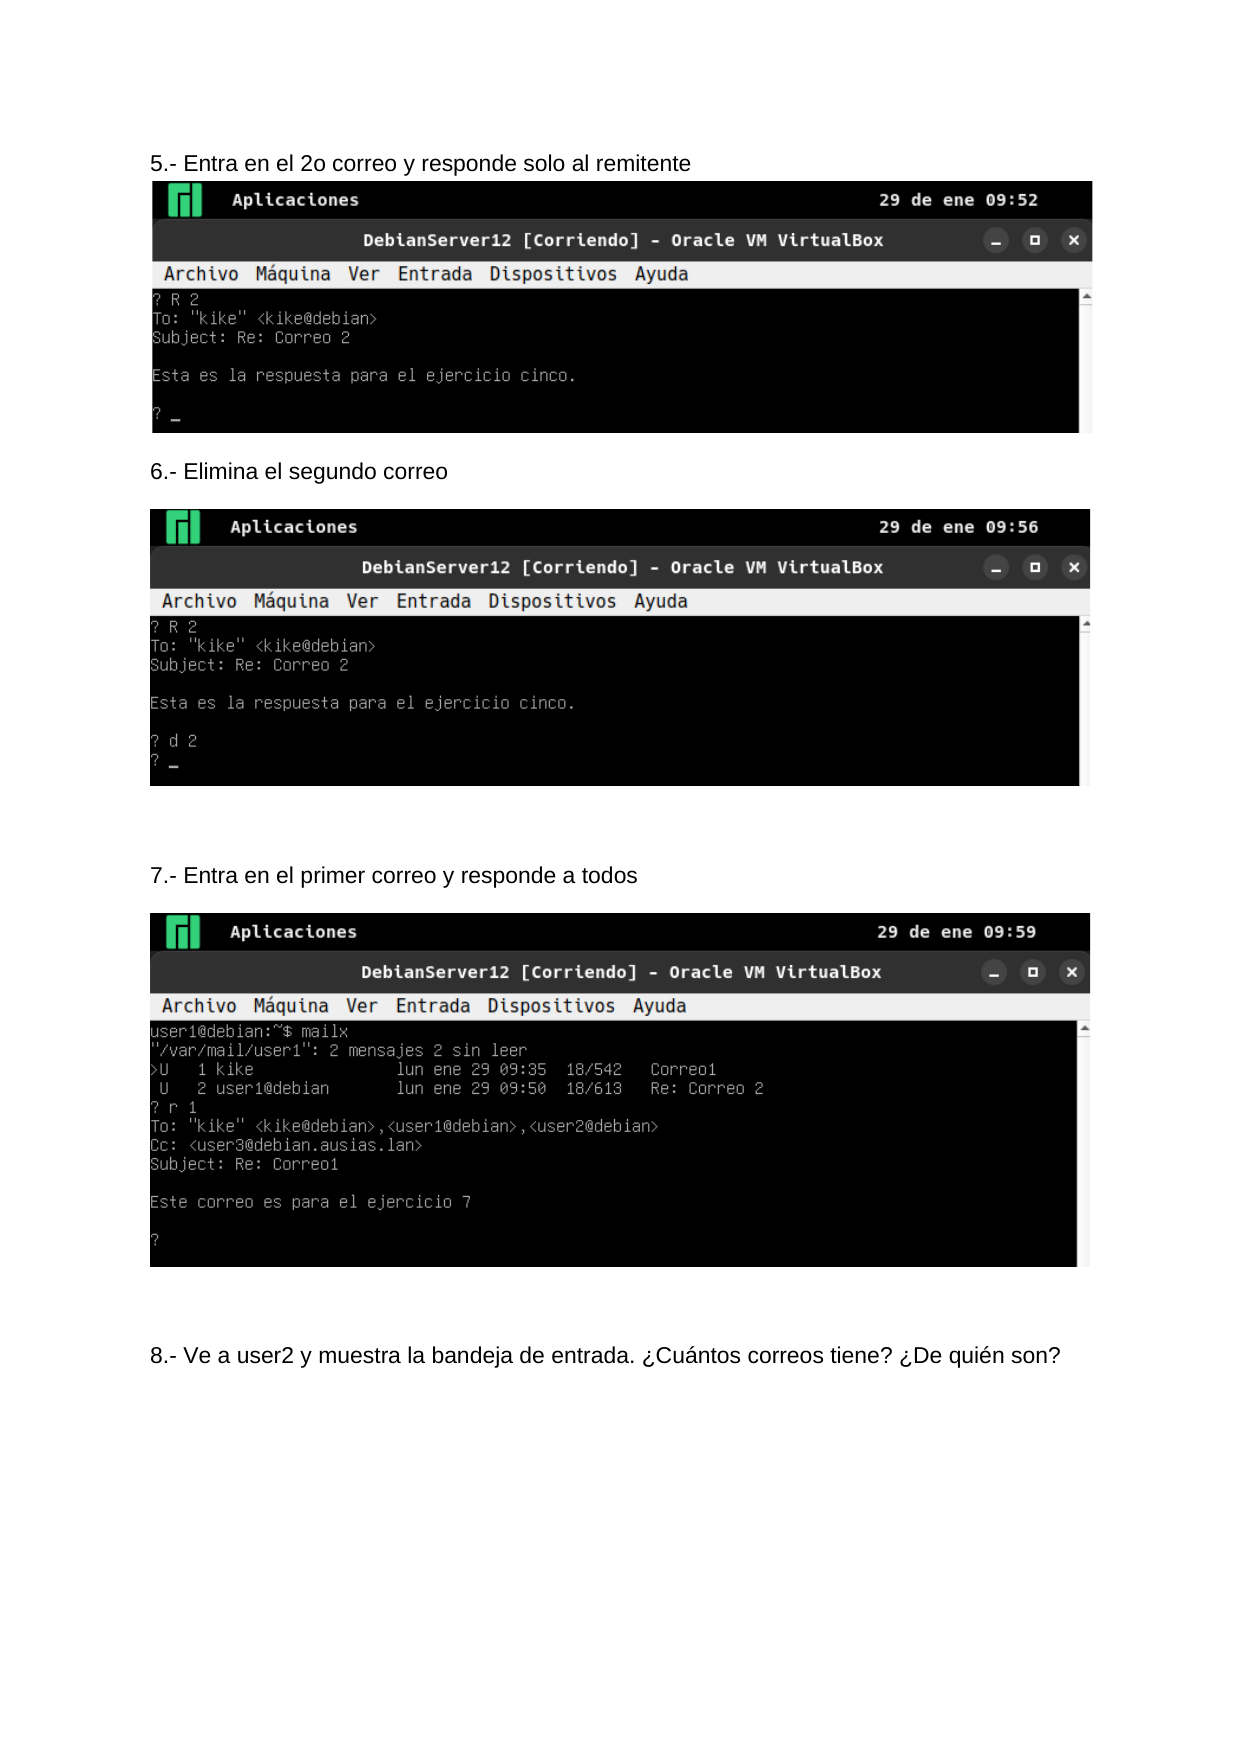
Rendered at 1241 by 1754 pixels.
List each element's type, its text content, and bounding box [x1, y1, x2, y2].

text 5.- Entra en el 2o correo y responde solo al remitente [150, 150, 1090, 176]
picture [150, 509, 1091, 786]
text 6.- Elimina el segundo correo [150, 201, 1090, 484]
text 8.- Ve a user2 y muestra la bandeja de entrada. ¿Cuántos correos tiene? ¿De quién son? [150, 1342, 1090, 1369]
picture [150, 913, 1091, 1267]
text 7.- Entra en el primer correo y responde a todos [150, 862, 1090, 888]
picture [152, 181, 1093, 433]
